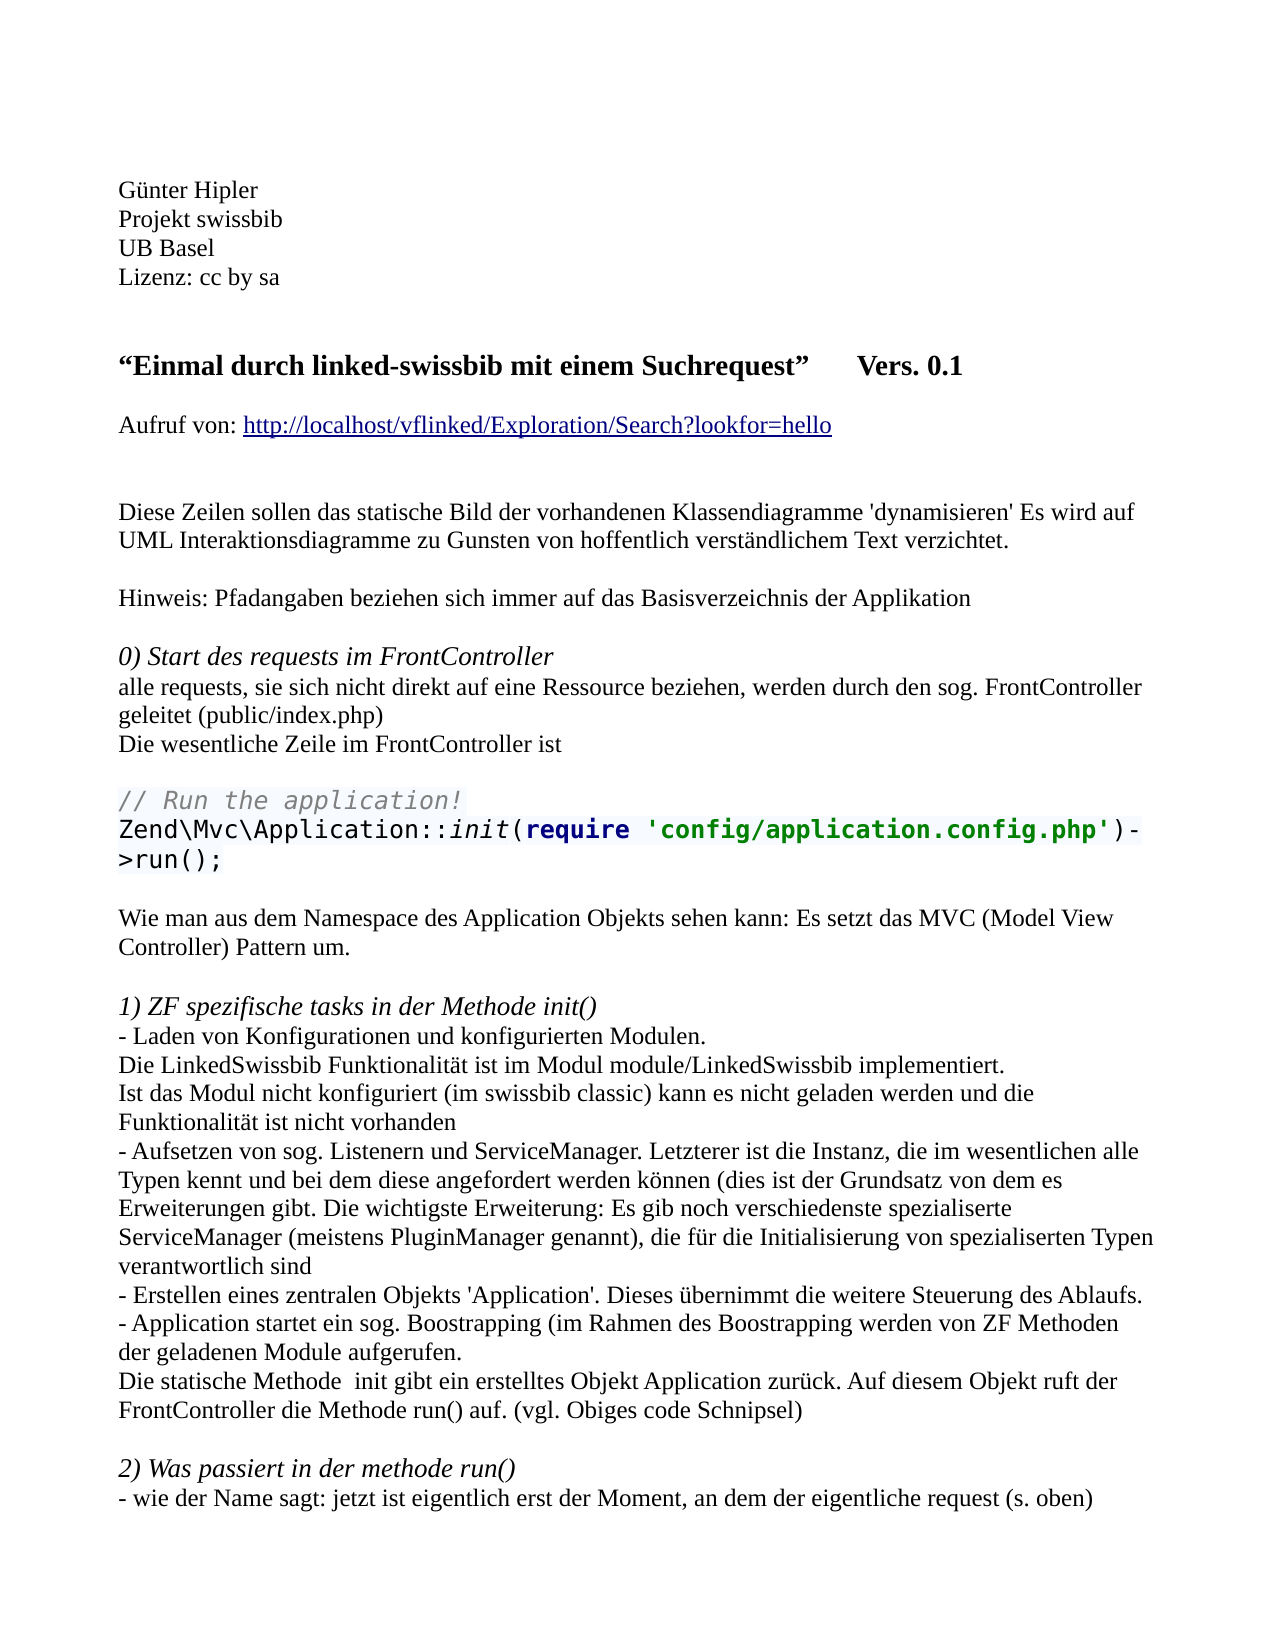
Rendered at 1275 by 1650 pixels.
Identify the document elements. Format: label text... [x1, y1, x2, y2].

text Die LinkedSwissbib Funktionalität ist im Modul module/LinkedSwissbib implementiert. Ist das Modul nicht konfiguriert (im swissbib classic) kann es nicht geladen werden und die Funktionalität ist nicht vorhanden - Aufsetzen von sog. Listenern und ServiceManager. Letzterer ist die Instanz, die im wesentlichen alle Typen kennt und bei dem diese angefordert werden können (dies ist der Grundsatz von dem es Erweiterungen gibt. Die wichtigste Erweiterung: Es gib noch verschiedenste spezialiserte ServiceManager (meistens PluginManager genannt), die für die Initialisierung von spezialiserten Typen verantwortlich sind - Erstellen eines zentralen Objekts 'Application'. Dieses übernimmt die weitere Steuerung des Ablaufs. - Application startet ein sog. Boostrapping (im Rahmen des Boostrapping werden von ZF Methoden der geladenen Module aufgerufen. Die statische Methode init gibt ein erstelltes Objekt Application zurück. Auf diesem Objekt ruft der FrontController die Methode run() auf. (vgl. Obiges code Schnipsel) 2) Was passiert in der methode run() - wie der Name sagt: jetzt ist eigentlich erst der Moment, an dem der eigentliche request (s. oben) [118, 1050, 1157, 1512]
text Zend\Mvc\Application::init(require 'config/application.config.php')->run(); [118, 816, 1157, 874]
text Wie man aus dem Namespace des Application Objekts sehen kann: Es setzt das MVC (Model View Controller) Pattern um. 1) ZF spezifische tasks in der Methode init() - Laden von Konfigurationen und konfigurierten Modulen. [118, 903, 1157, 1050]
text Günter Hipler Projekt swissbib UB Basel Lizenz: cc by sa “Einmal durch linked-swissbib mit einem Suchrequest” Vers. 0.1 Aufruf von: http://localhost/vflinked/Exploration/Search?lookfor=hello Diese Zeilen sollen das statische Bild der vorhandenen Klassendiagramme 'dynamisieren' Es wird auf UML Interaktionsdiagramme zu Gunsten von hoffentlich verständlichem Text verzichtet. Hinweis: Pfadangaben beziehen sich immer auf das Basisverzeichnis der Applikation 0) Start des requests im FrontController alle requests, sie sich nicht direkt auf eine Ressource beziehen, werden durch den sog. FrontController geleitet (public/index.php) Die wesentliche Zeile im FrontController ist // Run the application! [118, 118, 1157, 816]
